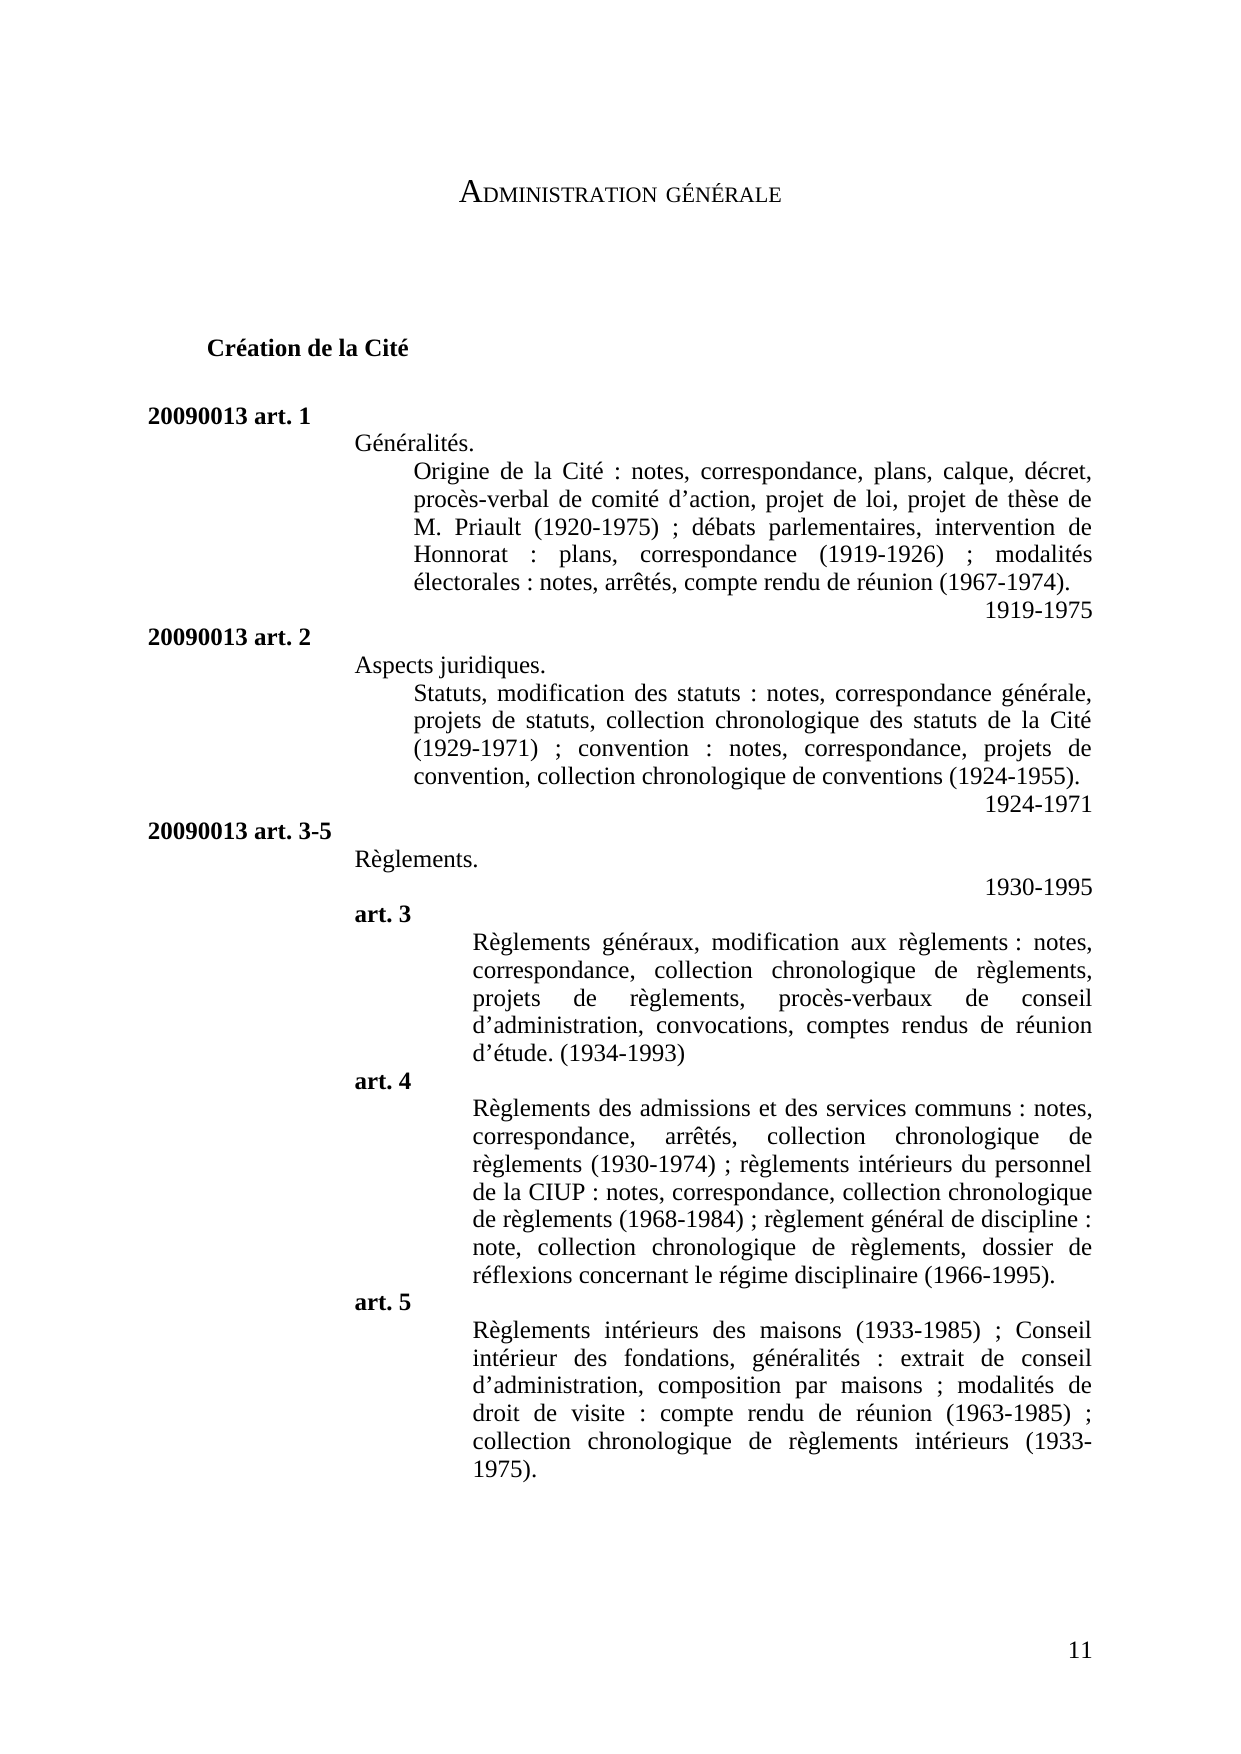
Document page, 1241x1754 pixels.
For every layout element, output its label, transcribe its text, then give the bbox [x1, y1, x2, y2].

text 20090013 art. 2 [148, 623, 1093, 651]
text Règlements généraux, modification aux règlements : notes, correspondance, collection chronologique de règlements, projets de règlements, procès-verbaux de conseil d’administration, convocations, comptes rendus de réunion d’étude. (1934-1993) [472, 928, 1093, 1067]
text art. 5 [354, 1288, 1093, 1316]
text Aspects juridiques. [354, 651, 1093, 679]
text 1919-1975 [148, 596, 1093, 623]
text Règlements intérieurs des maisons (1933-1985) ; Conseil intérieur des fondations, généralités : extrait de conseil d’administration, composition par maisons ; modalités de droit de visite : compte rendu de réunion (1963-1985) ; collection chronologique de règlements intérieurs (1933-1975). [472, 1316, 1093, 1482]
text Statuts, modification des statuts : notes, correspondance générale, projets de statuts, collection chronologique des statuts de la Cité (1929-1971) ; convention : notes, correspondance, projets de convention, collection chronologique de conventions (1924-1955). [413, 679, 1093, 790]
text 1930-1995 [148, 873, 1093, 901]
text Règlements des admissions et des services communs : notes, correspondance, arrêtés, collection chronologique de règlements (1930-1974) ; règlements intérieurs du personnel de la CIUP : notes, correspondance, collection chronologique de règlements (1968-1984) ; règlement général de discipline : note, collection chronologique de règlements, dossier de réflexions concernant le régime disciplinaire (1966-1995). [472, 1094, 1093, 1288]
text Règlements. [354, 845, 1093, 873]
text Création de la Cité [148, 334, 1093, 362]
text Administration générale [148, 173, 1093, 209]
text Généralités. [354, 429, 1093, 457]
text 20090013 art. 1 [148, 402, 1093, 429]
text art. 4 [354, 1067, 1093, 1094]
text Origine de la Cité : notes, correspondance, plans, calque, décret, procès-verbal de comité d’action, projet de loi, projet de thèse de M. Priault (1920-1975) ; débats parlementaires, intervention de Honnorat : plans, correspondance (1919-1926) ; modalités électorales : notes, arrêtés, compte rendu de réunion (1967-1974). [413, 457, 1093, 596]
text art. 3 [354, 901, 1093, 928]
text 1924-1971 [148, 790, 1093, 817]
text 20090013 art. 3-5 [148, 817, 1093, 845]
